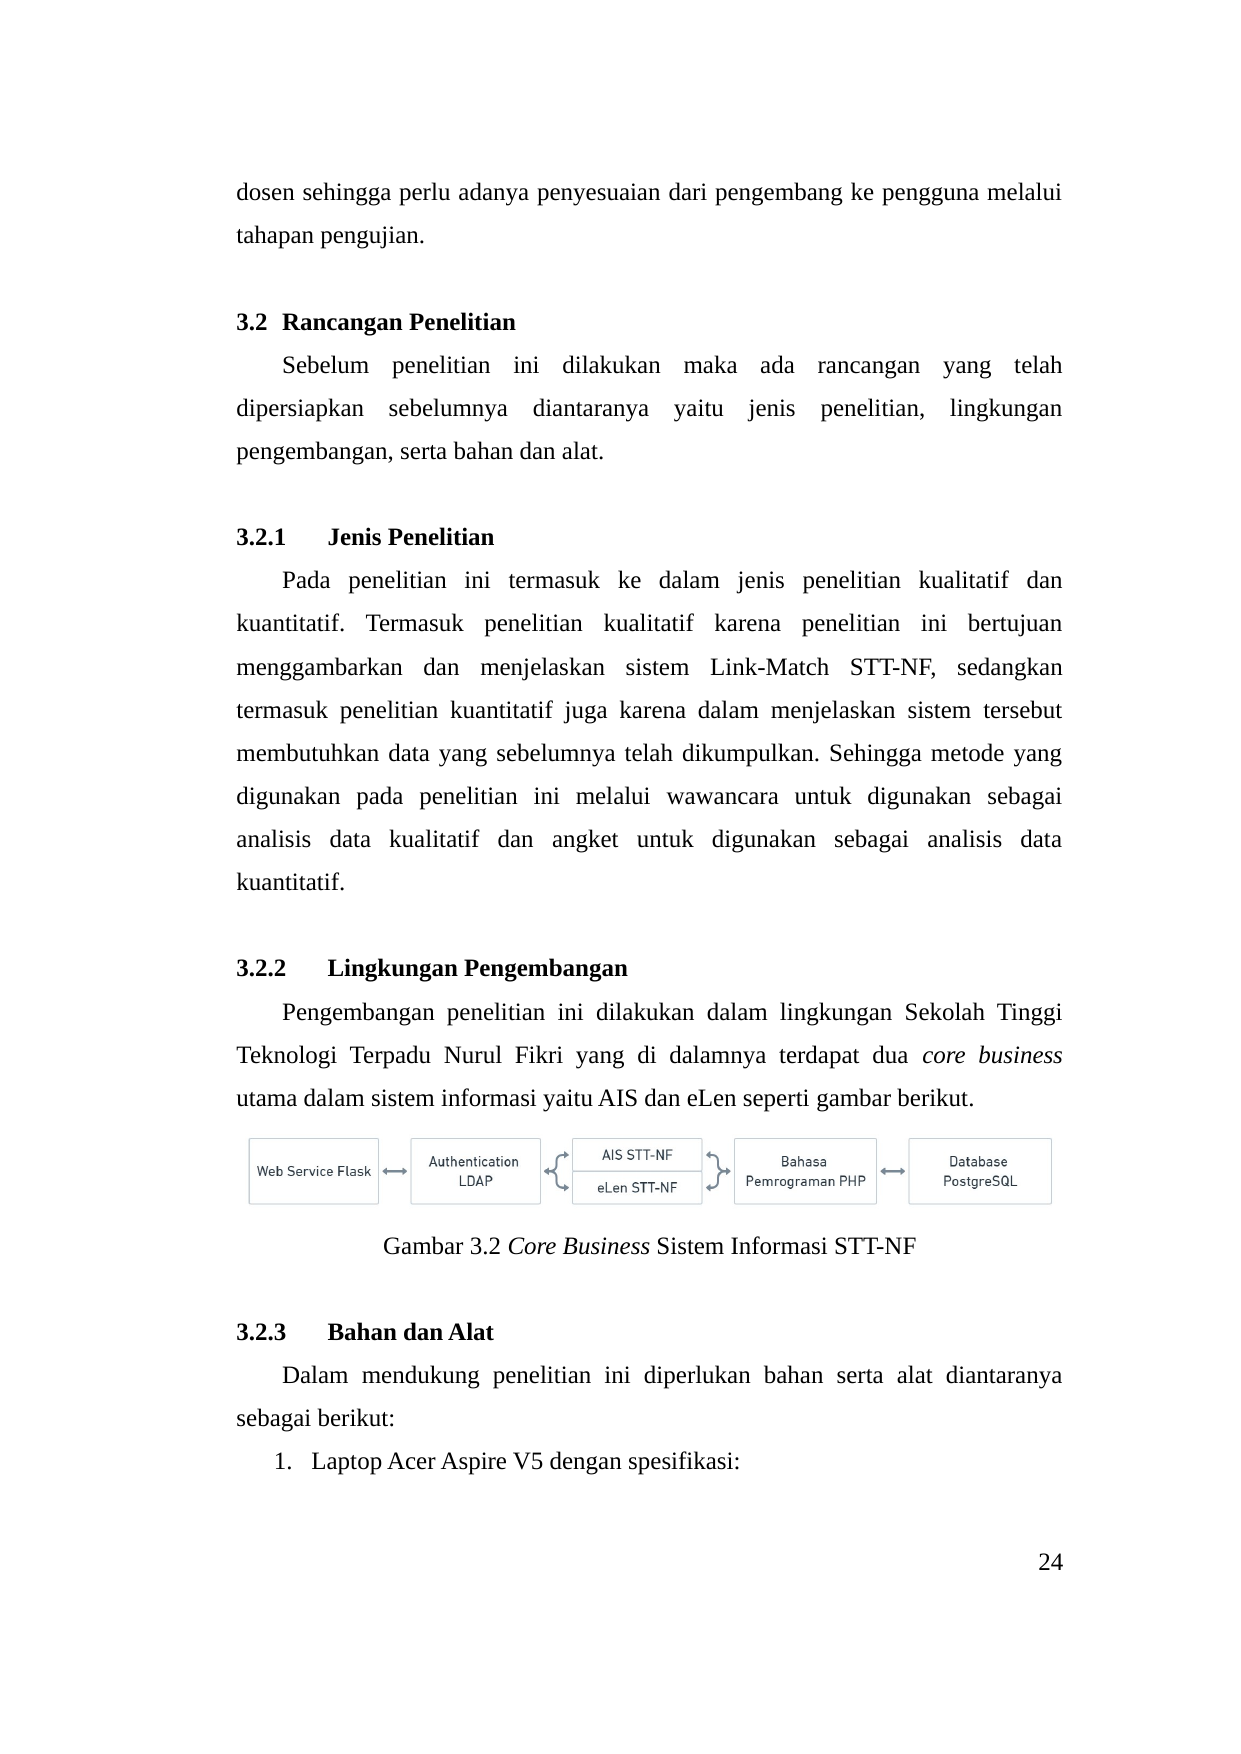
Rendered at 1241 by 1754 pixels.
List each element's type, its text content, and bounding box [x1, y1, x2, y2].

subtitle 3.2.2 Lingkungan Pengembangan [236, 953, 1063, 982]
text Dalam mendukung penelitian ini diperlukan bahan serta alat diantaranya sebagai berikut: [236, 1360, 1063, 1432]
subtitle 3.2 Rancangan Penelitian [236, 307, 1063, 335]
subtitle 3.2.1 Jenis Penelitian [236, 522, 1063, 551]
text Pengembangan penelitian ini dilakukan dalam lingkungan Sekolah Tinggi Teknologi Terpadu Nurul Fikri yang di dalamnya terdapat dua core business utama dalam sistem informasi yaitu AIS dan eLen seperti gambar berikut. [236, 997, 1063, 1112]
text dosen sehingga perlu adanya penyesuaian dari pengembang ke pengguna melalui tahapan pengujian. [236, 177, 1063, 249]
list Laptop Acer Aspire V5 dengan spesifikasi: [274, 1446, 1063, 1475]
picture [236, 1126, 1063, 1217]
text Gambar 3.2 Core Business Sistem Informasi STT-NF [236, 1231, 1063, 1259]
text Sebelum penelitian ini dilakukan maka ada rancangan yang telah dipersiapkan sebelumnya diantaranya yaitu jenis penelitian, lingkungan pengembangan, serta bahan dan alat. [236, 350, 1063, 465]
subtitle 3.2.3 Bahan dan Alat [236, 1317, 1063, 1346]
text Pada penelitian ini termasuk ke dalam jenis penelitian kualitatif dan kuantitatif. Termasuk penelitian kualitatif karena penelitian ini bertujuan menggambarkan dan menjelaskan sistem Link-Match STT-NF, sedangkan termasuk penelitian kuantitatif juga karena dalam menjelaskan sistem tersebut membutuhkan data yang sebelumnya telah dikumpulkan. Sehingga metode yang digunakan pada penelitian ini melalui wawancara untuk digunakan sebagai analisis data kualitatif dan angket untuk digunakan sebagai analisis data kuantitatif. [236, 565, 1063, 896]
